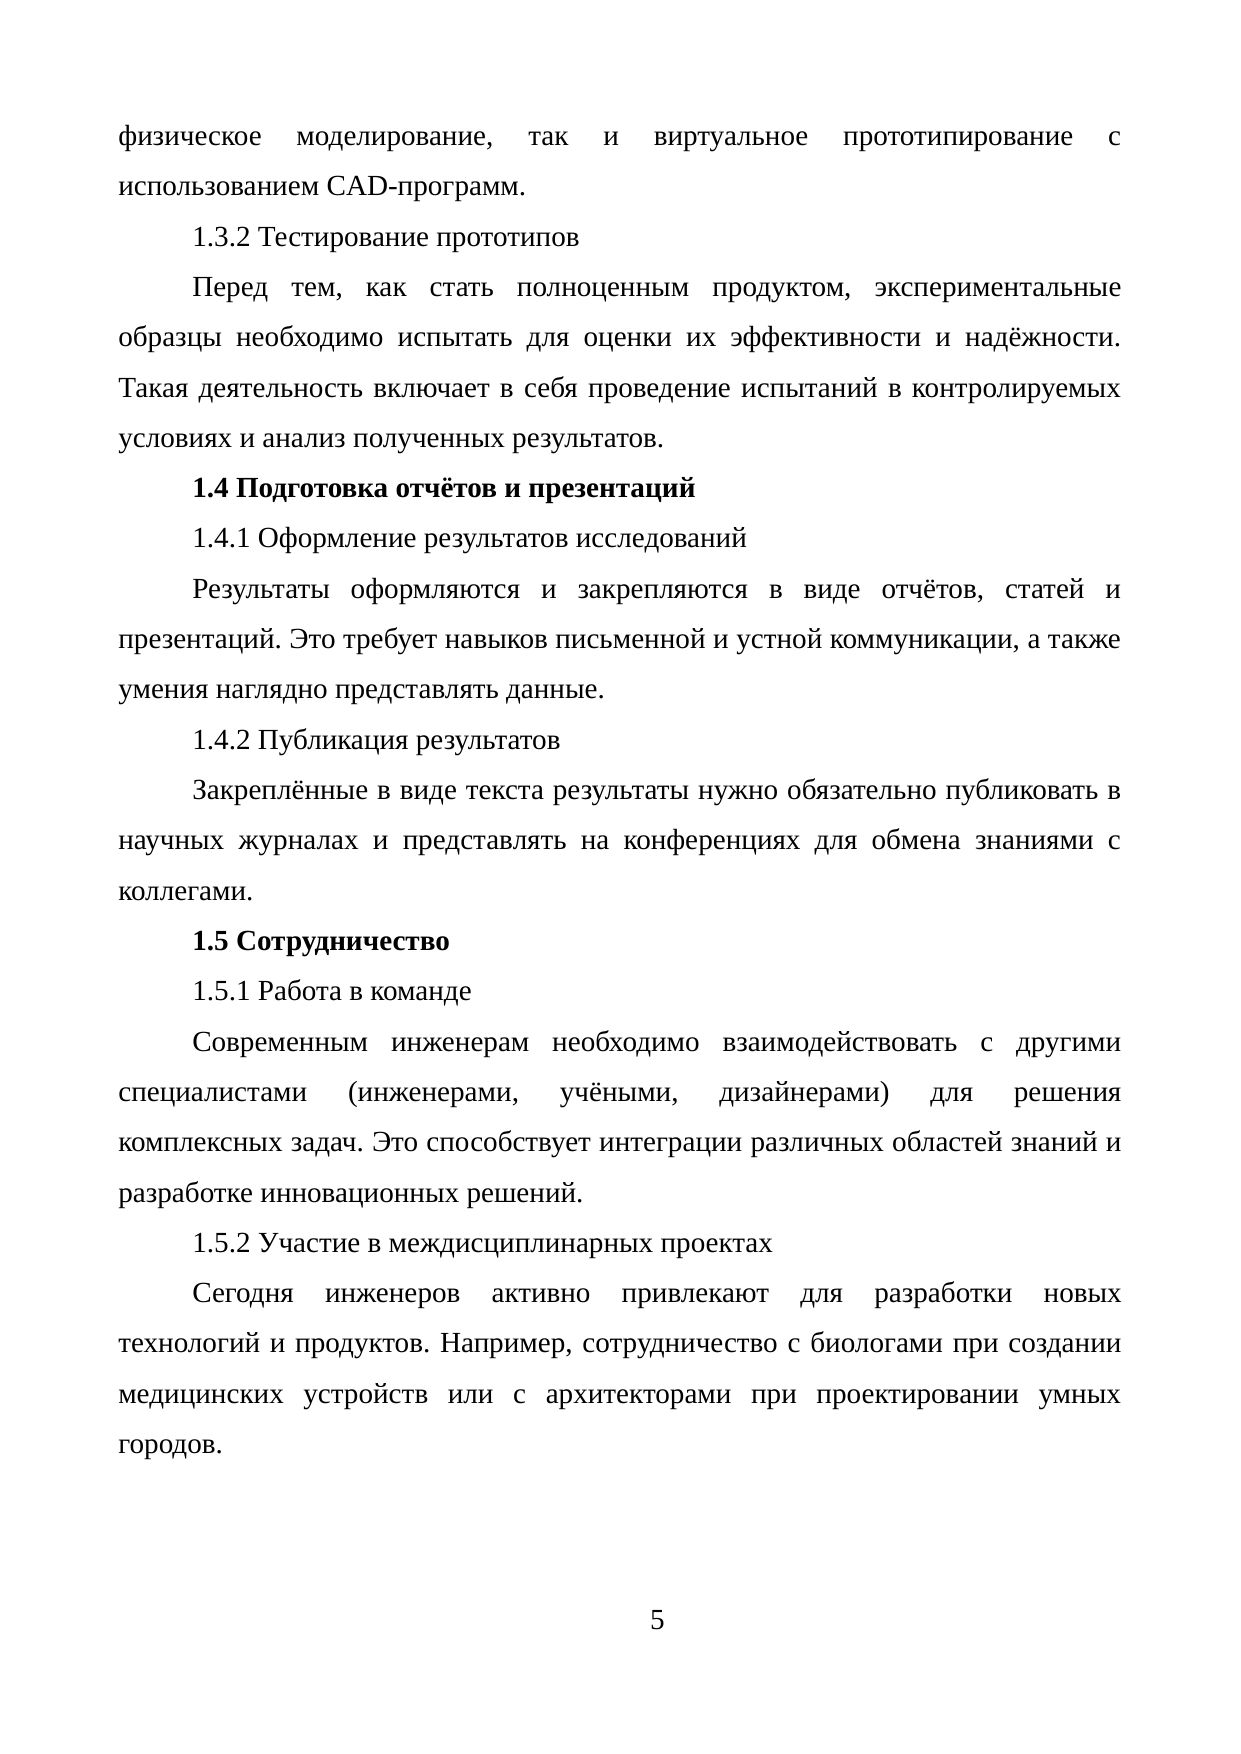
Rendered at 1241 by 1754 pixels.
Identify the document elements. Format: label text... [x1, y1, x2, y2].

text Сегодня инженеров активно привлекают для разработки новых технологий и продуктов. Например, сотрудничество с биологами при создании медицинских устройств или с архитекторами при проектировании умных городов. [118, 1275, 1122, 1460]
text Современным инженерам необходимо взаимодействовать с другими специалистами (инженерами, учёными, дизайнерами) для решения комплексных задач. Это способствует интеграции различных областей знаний и разработке инновационных решений. [118, 1024, 1122, 1208]
subtitle Публикация результатов [118, 722, 1122, 755]
subtitle Сотрудничество [118, 923, 1122, 957]
subtitle Оформление результатов исследований [118, 521, 1122, 554]
subtitle Подготовка отчётов и презентаций [118, 470, 1122, 504]
subtitle Участие в междисциплинарных проектах [118, 1225, 1122, 1258]
text физическое моделирование, так и виртуальное прототипирование с использованием CAD-программ. [118, 118, 1122, 202]
subtitle Работа в команде [118, 973, 1122, 1007]
text Закреплённые в виде текста результаты нужно обязательно публиковать в научных журналах и представлять на конференциях для обмена знаниями с коллегами. [118, 772, 1122, 906]
text Результаты оформляются и закрепляются в виде отчётов, статей и презентаций. Это требует навыков письменной и устной коммуникации, а также умения наглядно представлять данные. [118, 571, 1122, 705]
text Перед тем, как стать полноценным продуктом, экспериментальные образцы необходимо испытать для оценки их эффективности и надёжности. Такая деятельность включает в себя проведение испытаний в контролируемых условиях и анализ полученных результатов. [118, 269, 1122, 453]
subtitle Тестирование прототипов [118, 219, 1122, 252]
